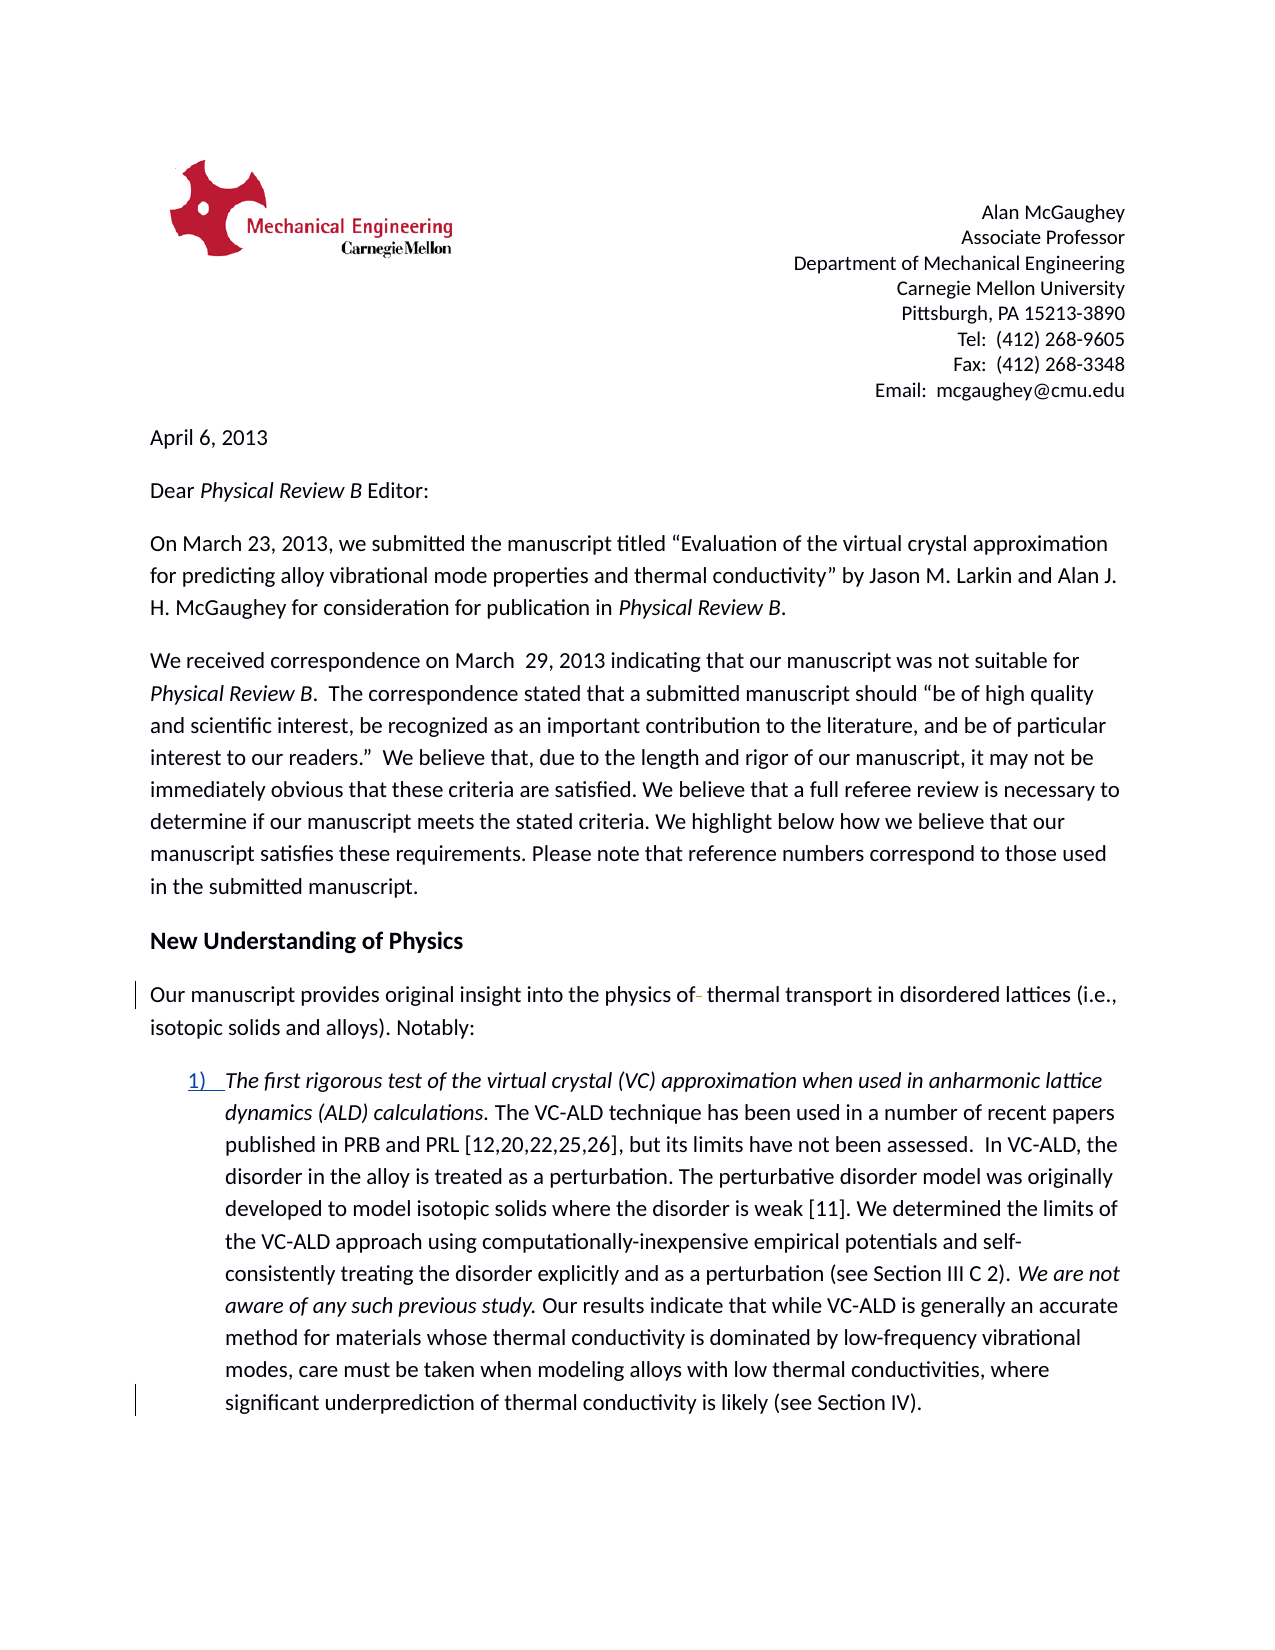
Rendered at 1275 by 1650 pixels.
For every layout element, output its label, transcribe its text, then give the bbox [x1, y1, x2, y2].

text New Understanding of Physics [150, 925, 1125, 955]
list The first rigorous test of the virtual crystal (VC) approximation when used in anharmonic lattice dynamics (ALD) calculations. The VC-ALD technique has been used in a number of recent papers published in PRB and PRL [12,20,22,25,26], but its limits have not been assessed. In VC-ALD, the disorder in the alloy is treated as a perturbation. The perturbative disorder model was originally developed to model isotopic solids where the disorder is weak [11]. We determined the limits of the VC-ALD approach using computationally-inexpensive empirical potentials and self- consistently treating the disorder explicitly and as a perturbation (see Section III C 2). We are not aware of any such previous study. Our results indicate that while VC-ALD is generally an accurate method for materials whose thermal conductivity is dominated by low-frequency vibrational modes, care must be taken when modeling alloys with low thermal conductivities, where significant underprediction of thermal conductivity is likely (see Section IV). [187, 1066, 1125, 1416]
picture [153, 150, 468, 268]
text We received correspondence on March 29, 2013 indicating that our manuscript was not suitable for Physical Review B. The correspondence stated that a submitted manuscript should “be of high quality and scientific interest, be recognized as an important contribution to the literature, and be of particular interest to our readers.” We believe that, due to the length and rigor of our manuscript, it may not be immediately obvious that these criteria are satisfied. We believe that a full referee review is necessary to determine if our manuscript meets the stated criteria. We highlight below how we believe that our manuscript satisfies these requirements. Please note that reference numbers correspond to those used in the submitted manuscript. [150, 646, 1125, 900]
text Our manuscript provides original insight into the physics of thermal transport in disordered lattices (i.e., isotopic solids and alloys). Notably: [150, 981, 1125, 1041]
text April 6, 2013 [150, 423, 1125, 451]
text Alan McGaughey Associate Professor Department of Mechanical Engineering Carnegie Mellon University Pittsburgh, PA 15213-3890 Tel: (412) 268-9605 Fax: (412) 268-3348 Email: mcgaughey@cmu.edu [150, 199, 1125, 402]
text Dear Physical Review B Editor: [150, 476, 1125, 504]
text On March 23, 2013, we submitted the manuscript titled “Evaluation of the virtual crystal approximation for predicting alloy vibrational mode properties and thermal conductivity” by Jason M. Larkin and Alan J. H. McGaughey for consideration for publication in Physical Review B. [150, 529, 1125, 621]
